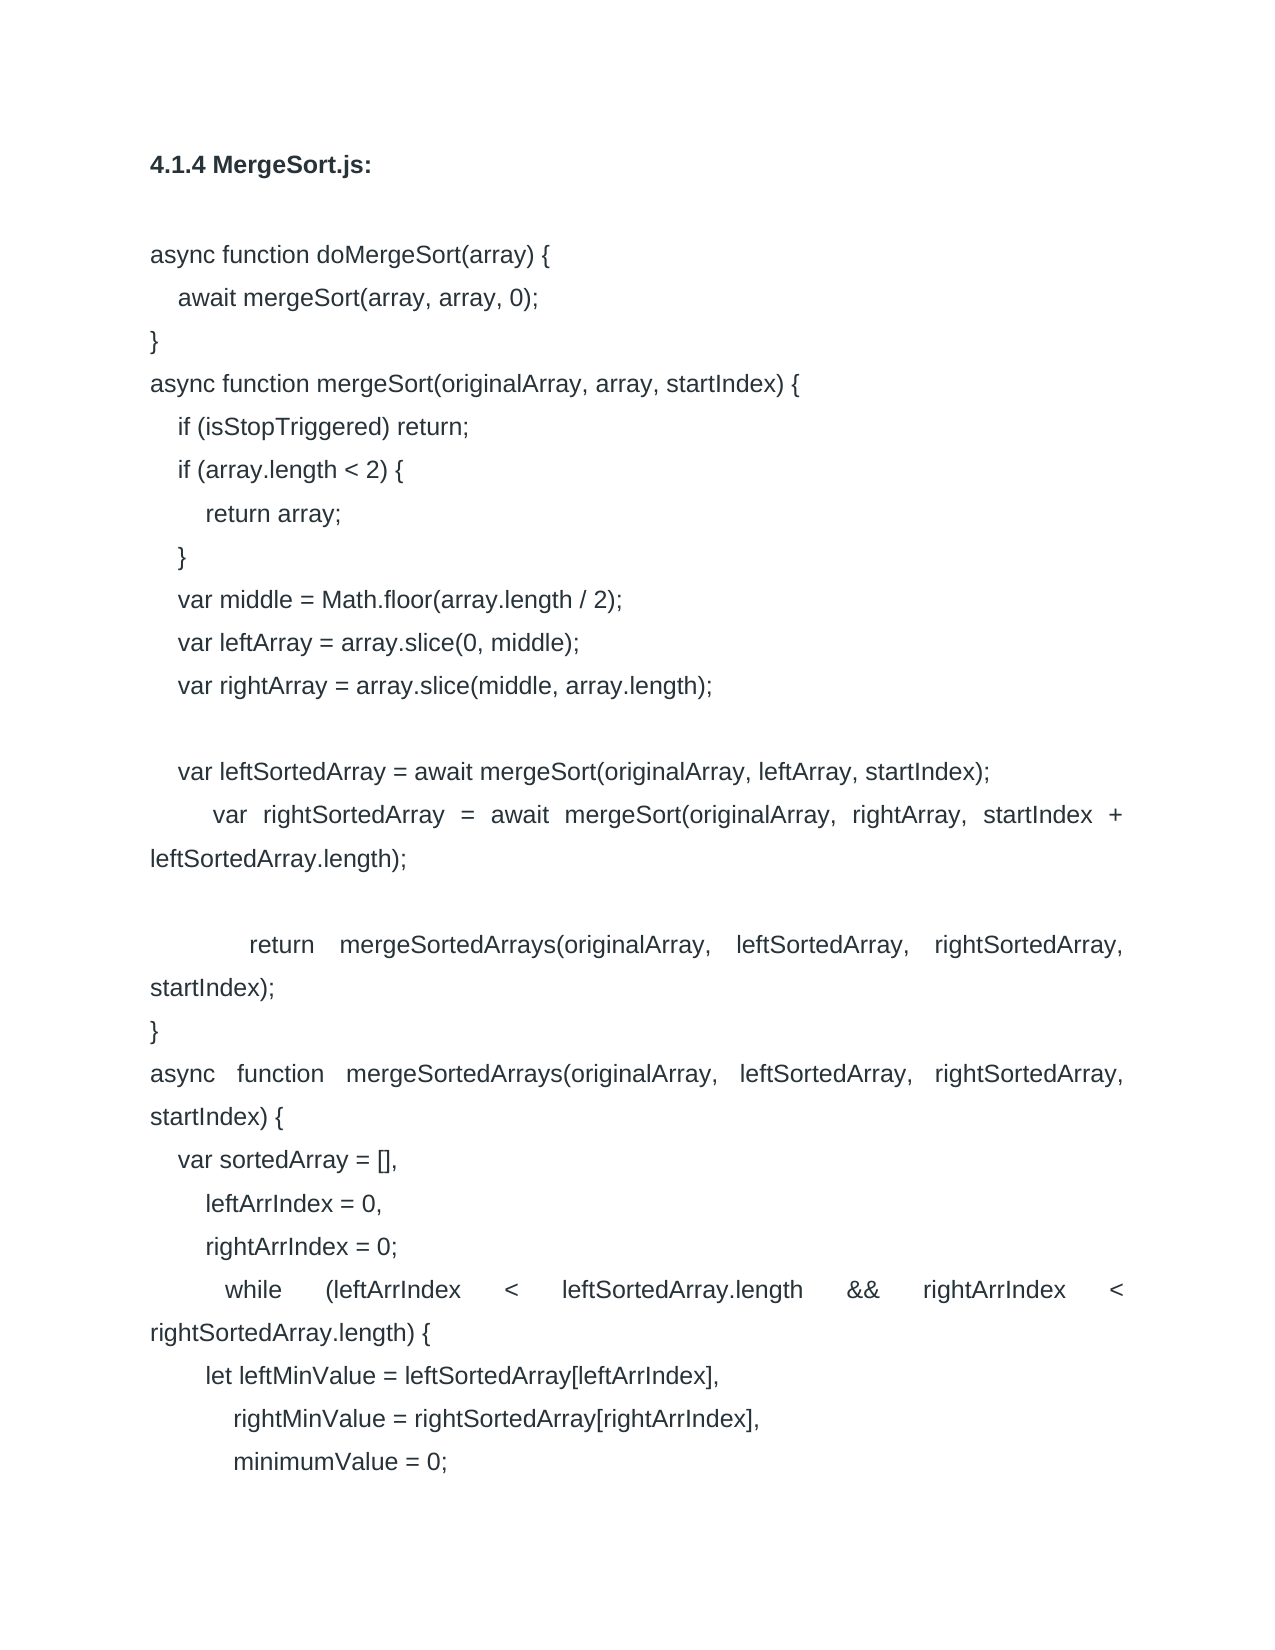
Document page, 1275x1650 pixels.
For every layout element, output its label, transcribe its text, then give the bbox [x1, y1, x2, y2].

text minimumValue = 0; [150, 1447, 1125, 1476]
text var rightArray = array.slice(middle, array.length); [150, 671, 1125, 700]
text var leftArray = array.slice(0, middle); [150, 628, 1125, 657]
text rightArrIndex = 0; [150, 1232, 1125, 1260]
text await mergeSort(array, array, 0); [150, 283, 1125, 312]
text } [150, 326, 1125, 355]
text return array; [150, 498, 1125, 527]
text async function mergeSort(originalArray, array, startIndex) { [150, 369, 1125, 398]
text rightMinValue = rightSortedArray[rightArrIndex], [150, 1404, 1125, 1433]
text var leftSortedArray = await mergeSort(originalArray, leftArray, startIndex); [150, 757, 1125, 786]
text return mergeSortedArrays(originalArray, leftSortedArray, rightSortedArray, startIndex); [150, 930, 1125, 1002]
text 4.1.4 MergeSort.js: [150, 150, 1125, 179]
text var sortedArray = [], [150, 1145, 1125, 1174]
text let leftMinValue = leftSortedArray[leftArrIndex], [150, 1361, 1125, 1390]
text if (isStopTriggered) return; [150, 412, 1125, 441]
text var rightSortedArray = await mergeSort(originalArray, rightArray, startIndex + leftSortedArray.length); [150, 800, 1125, 872]
text } [150, 1016, 1125, 1045]
text } [150, 542, 1125, 570]
text async function doMergeSort(array) { [150, 240, 1125, 268]
text while (leftArrIndex < leftSortedArray.length && rightArrIndex < rightSortedArray.length) { [150, 1275, 1125, 1347]
text if (array.length < 2) { [150, 455, 1125, 484]
text leftArrIndex = 0, [150, 1188, 1125, 1217]
text async function mergeSortedArrays(originalArray, leftSortedArray, rightSortedArray, startIndex) { [150, 1059, 1125, 1131]
text var middle = Math.floor(array.length / 2); [150, 585, 1125, 613]
